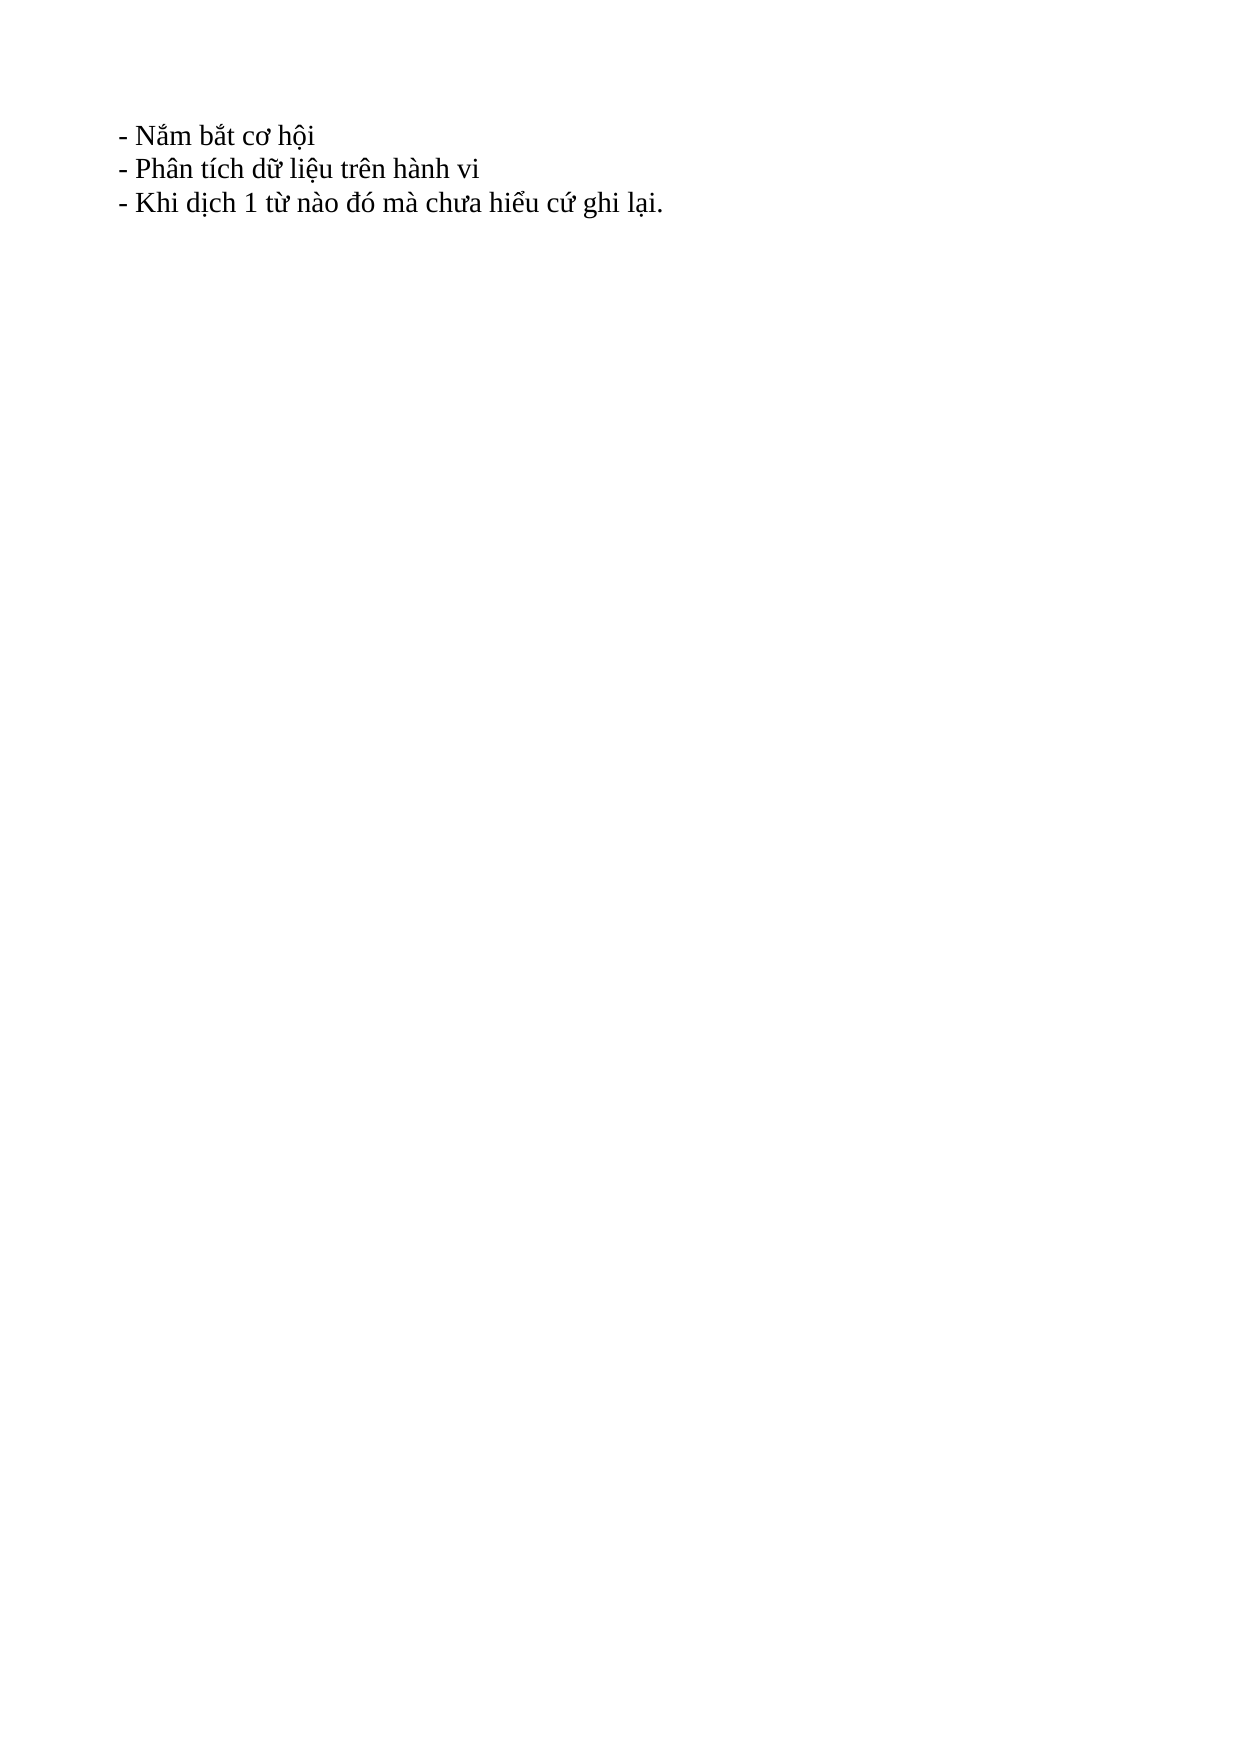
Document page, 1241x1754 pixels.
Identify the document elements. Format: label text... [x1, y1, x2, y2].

text - Khi dịch 1 từ nào đó mà chưa hiểu cứ ghi lại. [118, 185, 1122, 219]
text - Nắm bắt cơ hội [118, 118, 1122, 152]
text - Phân tích dữ liệu trên hành vi [118, 152, 1122, 185]
